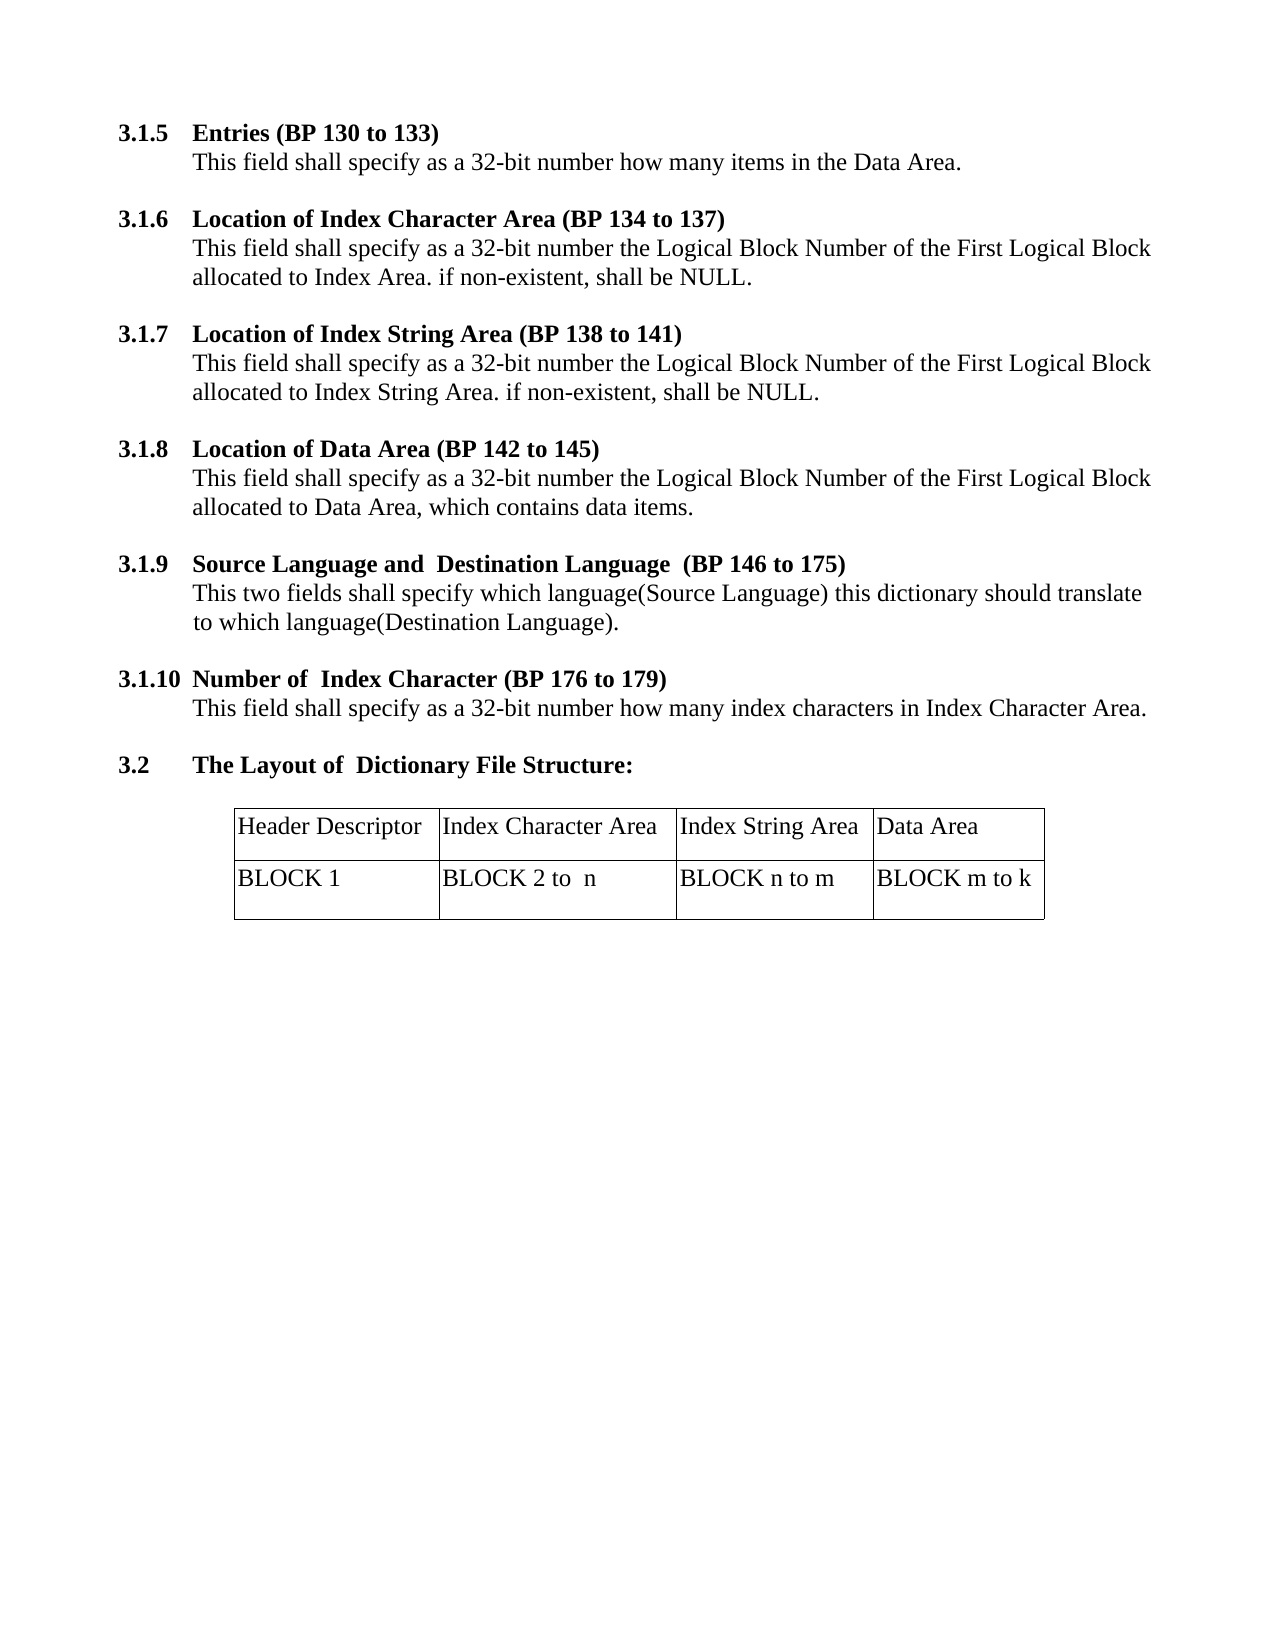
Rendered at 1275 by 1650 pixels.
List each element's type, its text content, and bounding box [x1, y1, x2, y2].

text 3.1.6 Location of Index Character Area (BP 134 to 137) [118, 204, 1157, 233]
text 3.2 The Layout of Dictionary File Structure: [118, 751, 1157, 779]
text This field shall specify as a 32-bit number how many index characters in Index Character Area. [118, 693, 1157, 722]
table_header Index Character Area [440, 809, 676, 860]
table_cell BLOCK m to k [874, 861, 1044, 919]
text 3.1.10 Number of Index Character (BP 176 to 179) [118, 664, 1157, 693]
text This field shall specify as a 32-bit number the Logical Block Number of the First Logical Block allocated to Index String Area. if non-existent, shall be NULL. [118, 348, 1157, 406]
text This field shall specify as a 32-bit number the Logical Block Number of the First Logical Block [118, 463, 1157, 492]
text 3.1.5 Entries (BP 130 to 133) [118, 118, 1157, 147]
table_cell BLOCK 1 [235, 861, 439, 919]
table_cell BLOCK n to m [677, 861, 873, 919]
table_header Index String Area [677, 809, 873, 860]
text 3.1.9 Source Language and Destination Language (BP 146 to 175) [118, 549, 1157, 578]
text This two fields shall specify which language(Source Language) this dictionary should translate [118, 578, 1157, 607]
text This field shall specify as a 32-bit number how many items in the Data Area. [118, 147, 1157, 176]
table_header Header Descriptor [235, 809, 439, 860]
table_cell BLOCK 2 to n [440, 861, 676, 919]
table_header Data Area [874, 809, 1044, 860]
text to which language(Destination Language). [118, 607, 1157, 636]
text 3.1.8 Location of Data Area (BP 142 to 145) [118, 434, 1157, 463]
text 3.1.7 Location of Index String Area (BP 138 to 141) [118, 319, 1157, 348]
text This field shall specify as a 32-bit number the Logical Block Number of the First Logical Block allocated to Index Area. if non-existent, shall be NULL. [118, 233, 1157, 291]
text allocated to Data Area, which contains data items. [118, 492, 1157, 521]
